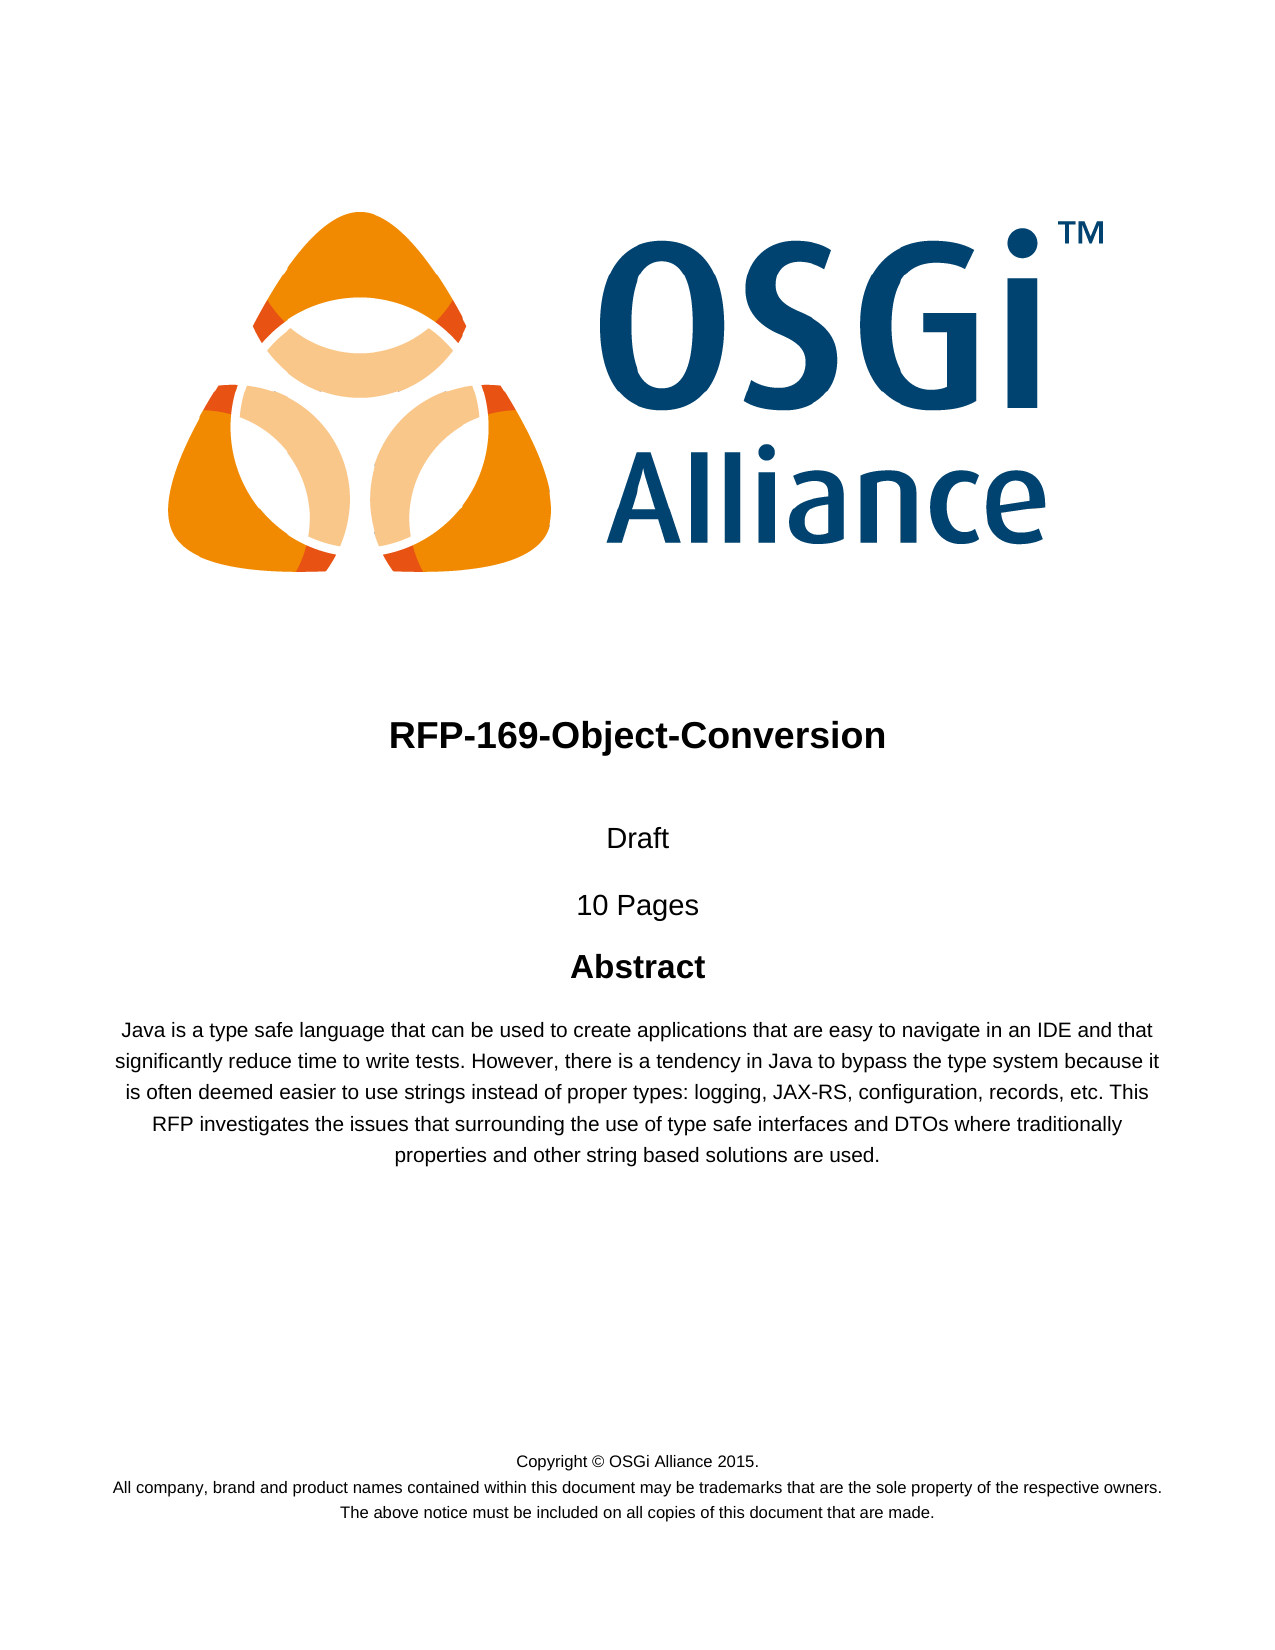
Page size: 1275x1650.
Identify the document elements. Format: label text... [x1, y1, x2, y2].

text Abstract [112, 947, 1162, 985]
picture [112, 158, 1163, 626]
title RFP-169-Object-Conversion [112, 714, 1162, 757]
title Draft 10 Pages [112, 821, 1162, 922]
text Java is a type safe language that can be used to create applications that are easy to navigate in an IDE and that significantly reduce time to write tests. However, there is a tendency in Java to bypass the type system because it is often deemed easier to use strings instead of proper types: logging, JAX-RS, configuration, records, etc. This RFP investigates the issues that surrounding the use of type safe interfaces and DTOs where traditionally properties and other string based solutions are used. [112, 1010, 1162, 1167]
